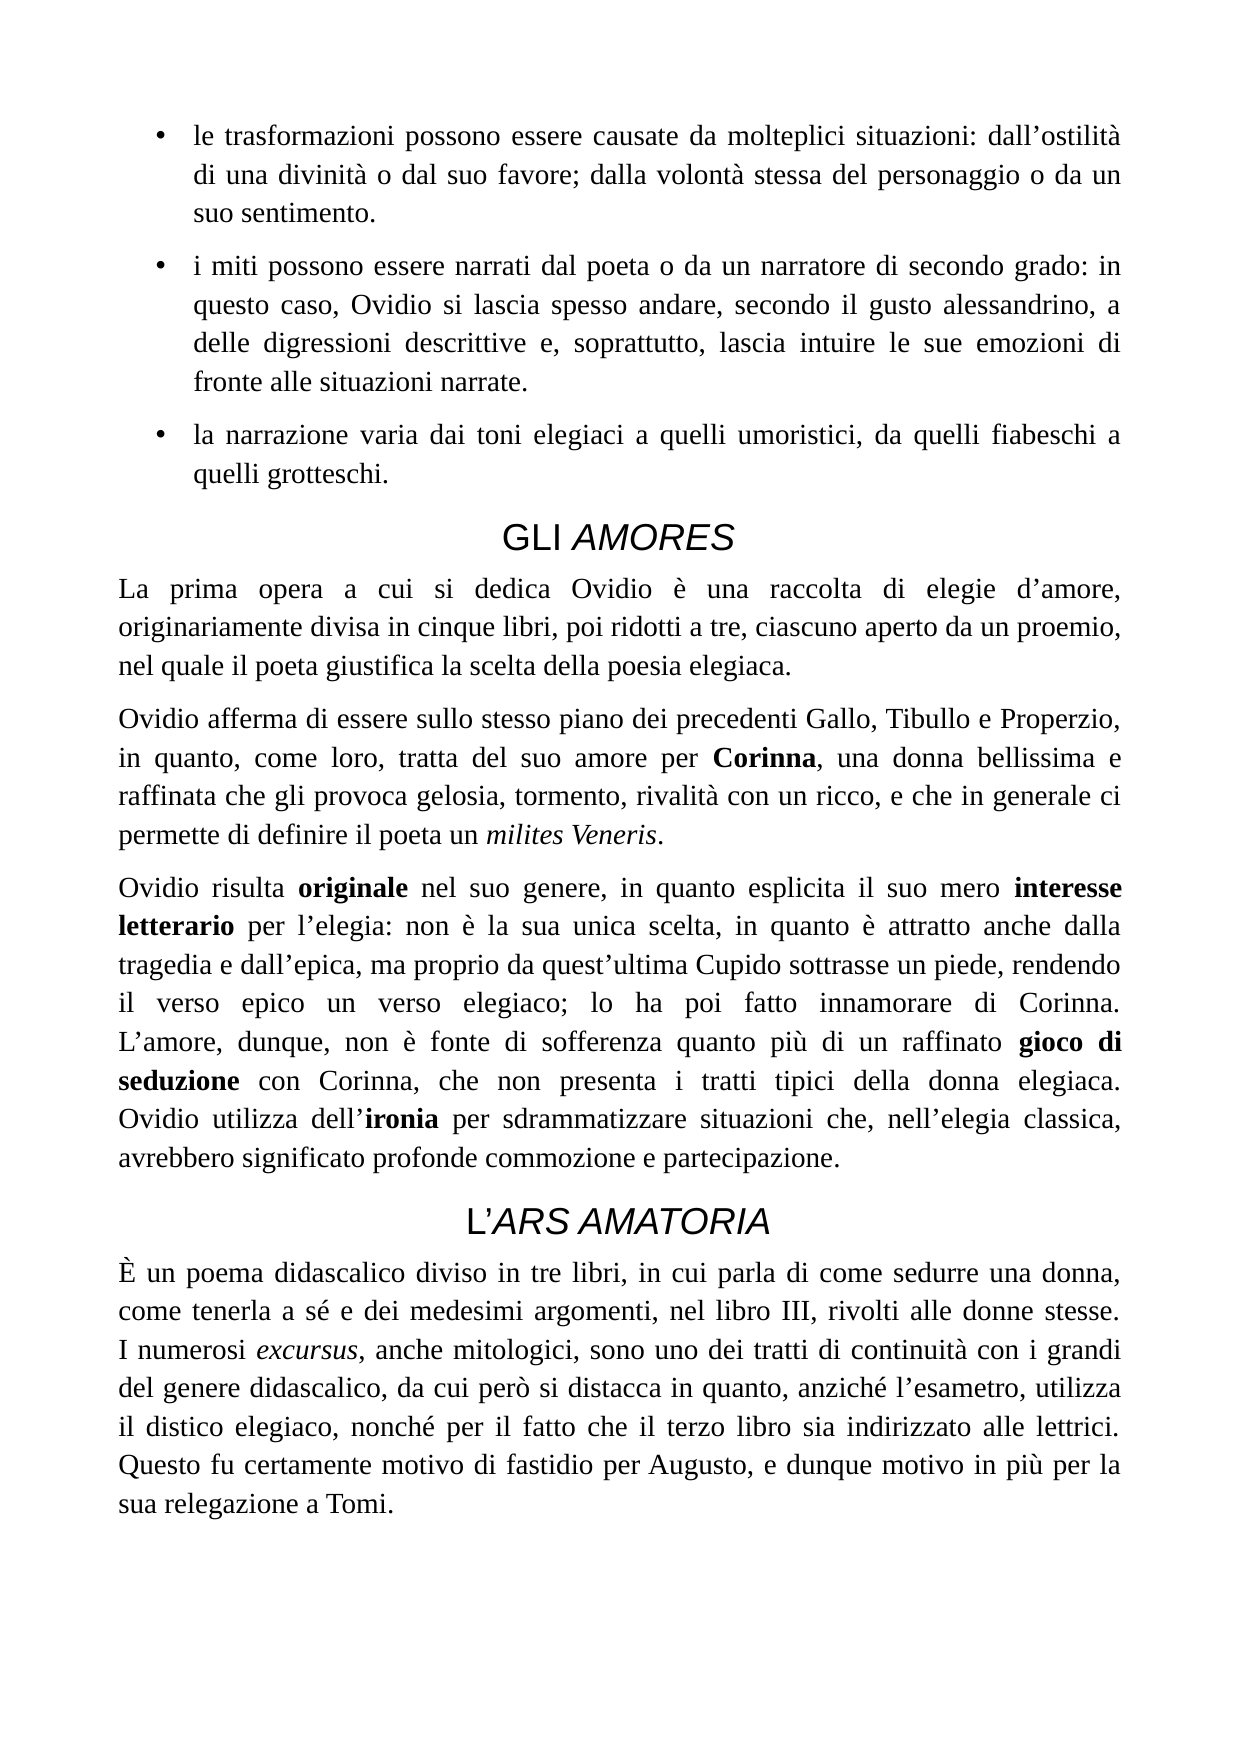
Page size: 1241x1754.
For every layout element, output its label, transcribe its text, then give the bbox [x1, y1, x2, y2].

subtitle GLI AMORES [118, 515, 1122, 558]
list le trasformazioni possono essere causate da molteplici situazioni: dall’ostilità di una divinità o dal suo favore; dalla volontà stessa del personaggio o da un suo sentimento. [156, 118, 1122, 229]
text Ovidio afferma di essere sullo stesso piano dei precedenti Gallo, Tibullo e Properzio, in quanto, come loro, tratta del suo amore per Corinna, una donna bellissima e raffinata che gli provoca gelosia, tormento, rivalità con un ricco, e che in generale ci permette di definire il poeta un milites Veneris. [118, 701, 1122, 850]
text Ovidio risulta originale nel suo genere, in quanto esplicita il suo mero interesse letterario per l’elegia: non è la sua unica scelta, in quanto è attratto anche dalla tragedia e dall’epica, ma proprio da quest’ultima Cupido sottrasse un piede, rendendo il verso epico un verso elegiaco; lo ha poi fatto innamorare di Corinna. L’amore, dunque, non è fonte di sofferenza quanto più di un raffinato gioco di seduzione con Corinna, che non presenta i tratti tipici della donna elegiaca. Ovidio utilizza dell’ironia per sdrammatizzare situazioni che, nell’elegia classica, avrebbero significato profonde commozione e partecipazione. [118, 870, 1122, 1173]
list la narrazione varia dai toni elegiaci a quelli umoristici, da quelli fiabeschi a quelli grotteschi. [156, 417, 1122, 489]
text La prima opera a cui si dedica Ovidio è una raccolta di elegie d’amore, originariamente divisa in cinque libri, poi ridotti a tre, ciascuno aperto da un proemio, nel quale il poeta giustifica la scelta della poesia elegiaca. [118, 571, 1122, 682]
list i miti possono essere narrati dal poeta o da un narratore di secondo grado: in questo caso, Ovidio si lascia spesso andare, secondo il gusto alessandrino, a delle digressioni descrittive e, soprattutto, lascia intuire le sue emozioni di fronte alle situazioni narrate. [156, 248, 1122, 398]
text È un poema didascalico diviso in tre libri, in cui parla di come sedurre una donna, come tenerla a sé e dei medesimi argomenti, nel libro III, rivolti alle donne stesse. I numerosi excursus, anche mitologici, sono uno dei tratti di continuità con i grandi del genere didascalico, da cui però si distacca in quanto, anziché l’esametro, utilizza il distico elegiaco, nonché per il fatto che il terzo libro sia indirizzato alle lettrici. Questo fu certamente motivo di fastidio per Augusto, e dunque motivo in più per la sua relegazione a Tomi. [118, 1255, 1122, 1519]
subtitle L’ARS AMATORIA [118, 1199, 1122, 1242]
